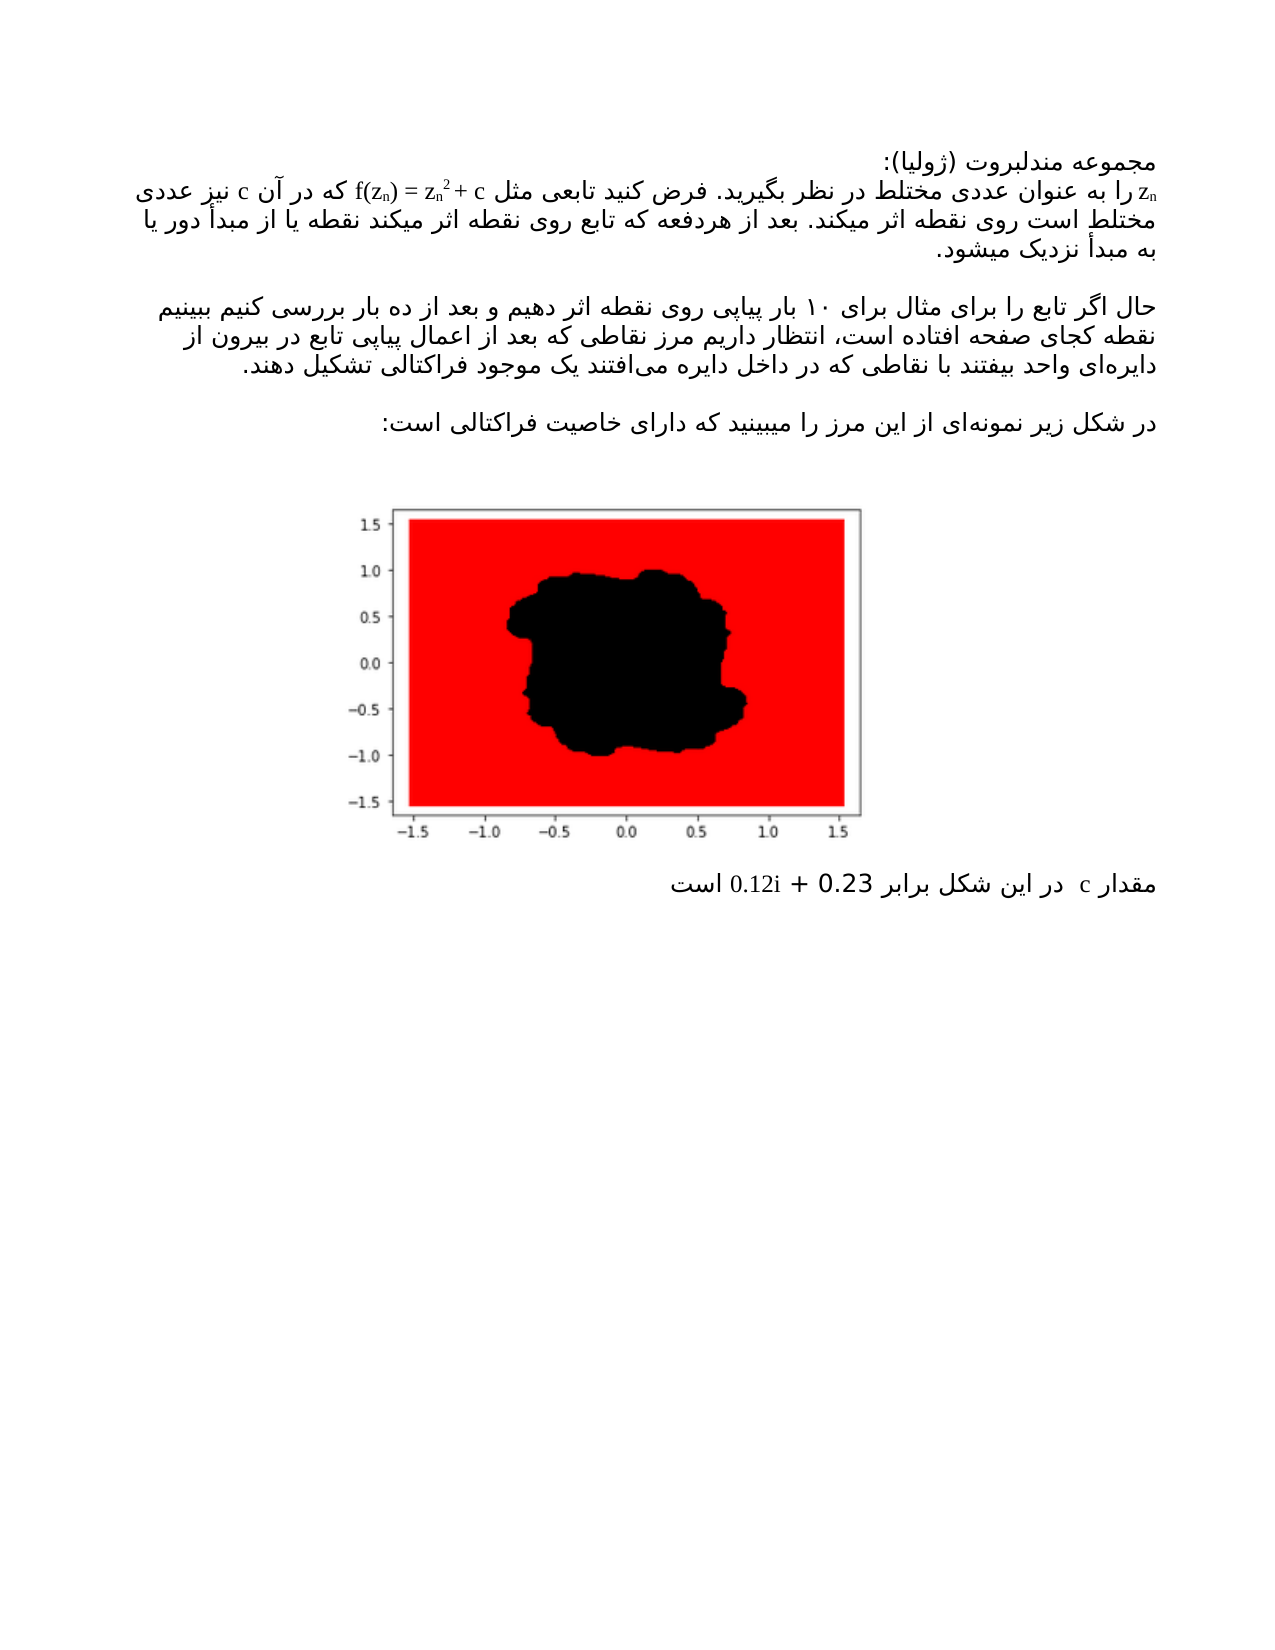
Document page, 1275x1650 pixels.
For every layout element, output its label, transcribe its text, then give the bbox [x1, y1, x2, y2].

text در شکل زیر نمونه‌ای از این مرز را میبینید که دارای خاصیت فراکتالی است: [118, 409, 1157, 438]
text مجموعه مندلبروت (ژولیا): [118, 147, 1157, 176]
text حال اگر تابع را برای مثال برای ۱۰ بار پیاپی روی نقطه اثر دهیم و بعد از ده بار بررسی کنیم ببینیم نقطه کجای صفحه افتاده است، انتظار داریم مرز نقاطی که بعد از اعمال پیاپی تابع در بیرون از دایره‌ای واحد بیفتند با نقاطی که در داخل دایره می‌افتند یک موجود فراکتالی تشکیل دهند. [118, 292, 1157, 380]
text مقدار c در این شکل برابر 0.23 + 0.12i است [118, 869, 1157, 898]
picture [341, 495, 934, 855]
text zn را به عنوان عددی مختلط در نظر بگیرید. فرض کنید تابعی مثل f(zn) = zn2 + c که در آن c نیز عددی مختلط است روی نقطه اثر میکند. بعد از هردفعه که تابع روی نقطه اثر میکند نقطه یا از مبدأ دور یا به مبدأ نزدیک میشود. [118, 176, 1157, 264]
